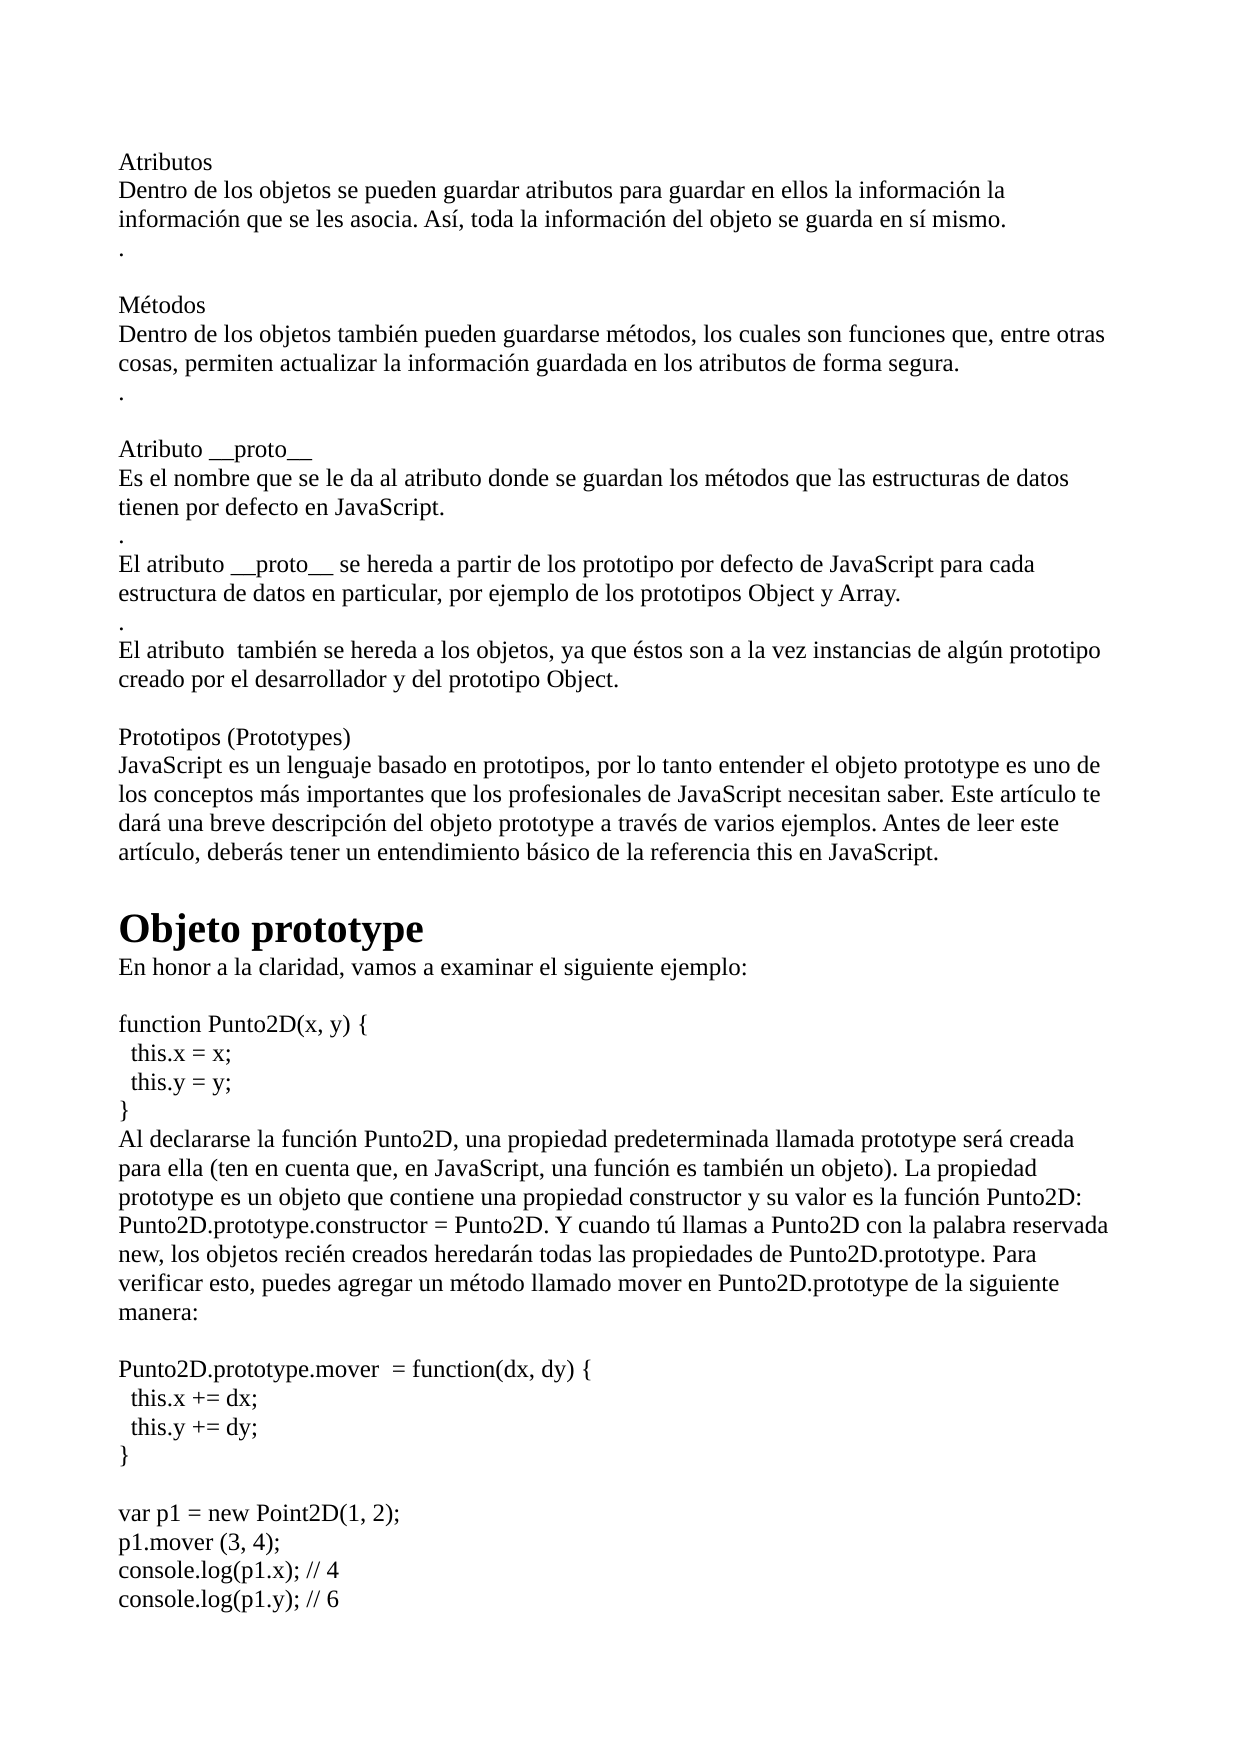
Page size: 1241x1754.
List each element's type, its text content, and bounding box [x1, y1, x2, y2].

text this.x += dx; [118, 1383, 1122, 1412]
text console.log(p1.x); // 4 [118, 1556, 1122, 1584]
text Dentro de los objetos se pueden guardar atributos para guardar en ellos la información la información que se les asocia. Así, toda la información del objeto se guarda en sí mismo. [118, 176, 1122, 233]
text El atributo también se hereda a los objetos, ya que éstos son a la vez instancias de algún prototipo creado por el desarrollador y del prototipo Object. [118, 636, 1122, 693]
text console.log(p1.y); // 6 [118, 1584, 1122, 1613]
text var p1 = new Point2D(1, 2); [118, 1498, 1122, 1527]
text . [118, 521, 1122, 549]
text Prototipos (Prototypes) [118, 722, 1122, 751]
text Atributos [118, 147, 1122, 176]
text . [118, 233, 1122, 262]
text Dentro de los objetos también pueden guardarse métodos, los cuales son funciones que, entre otras cosas, permiten actualizar la información guardada en los atributos de forma segura. [118, 319, 1122, 377]
text this.x = x; [118, 1038, 1122, 1067]
text . [118, 607, 1122, 636]
text Atributo __proto__ [118, 434, 1122, 463]
text function Punto2D(x, y) { [118, 1009, 1122, 1038]
text } [118, 1441, 1122, 1469]
text Punto2D.prototype.mover = function(dx, dy) { [118, 1354, 1122, 1383]
text Métodos [118, 291, 1122, 319]
text } [118, 1096, 1122, 1124]
text . [118, 377, 1122, 406]
text En honor a la claridad, vamos a examinar el siguiente ejemplo: [118, 952, 1122, 981]
text JavaScript es un lenguaje basado en prototipos, por lo tanto entender el objeto prototype es uno de los conceptos más importantes que los profesionales de JavaScript necesitan saber. Este artículo te dará una breve descripción del objeto prototype a través de varios ejemplos. Antes de leer este artículo, deberás tener un entendimiento básico de la referencia this en JavaScript. [118, 751, 1122, 866]
text Es el nombre que se le da al atributo donde se guardan los métodos que las estructuras de datos tienen por defecto en JavaScript. [118, 463, 1122, 521]
text El atributo __proto__ se hereda a partir de los prototipo por defecto de JavaScript para cada estructura de datos en particular, por ejemplo de los prototipos Object y Array. [118, 549, 1122, 607]
text p1.mover (3, 4); [118, 1527, 1122, 1556]
text this.y = y; [118, 1067, 1122, 1096]
text this.y += dy; [118, 1412, 1122, 1441]
text Al declararse la función Punto2D, una propiedad predeterminada llamada prototype será creada para ella (ten en cuenta que, en JavaScript, una función es también un objeto). La propiedad prototype es un objeto que contiene una propiedad constructor y su valor es la función Punto2D: Punto2D.prototype.constructor = Punto2D. Y cuando tú llamas a Punto2D con la palabra reservada new, los objetos recién creados heredarán todas las propiedades de Punto2D.prototype. Para verificar esto, puedes agregar un método llamado mover en Punto2D.prototype de la siguiente manera: [118, 1124, 1122, 1326]
text Objeto prototype [118, 904, 1122, 952]
